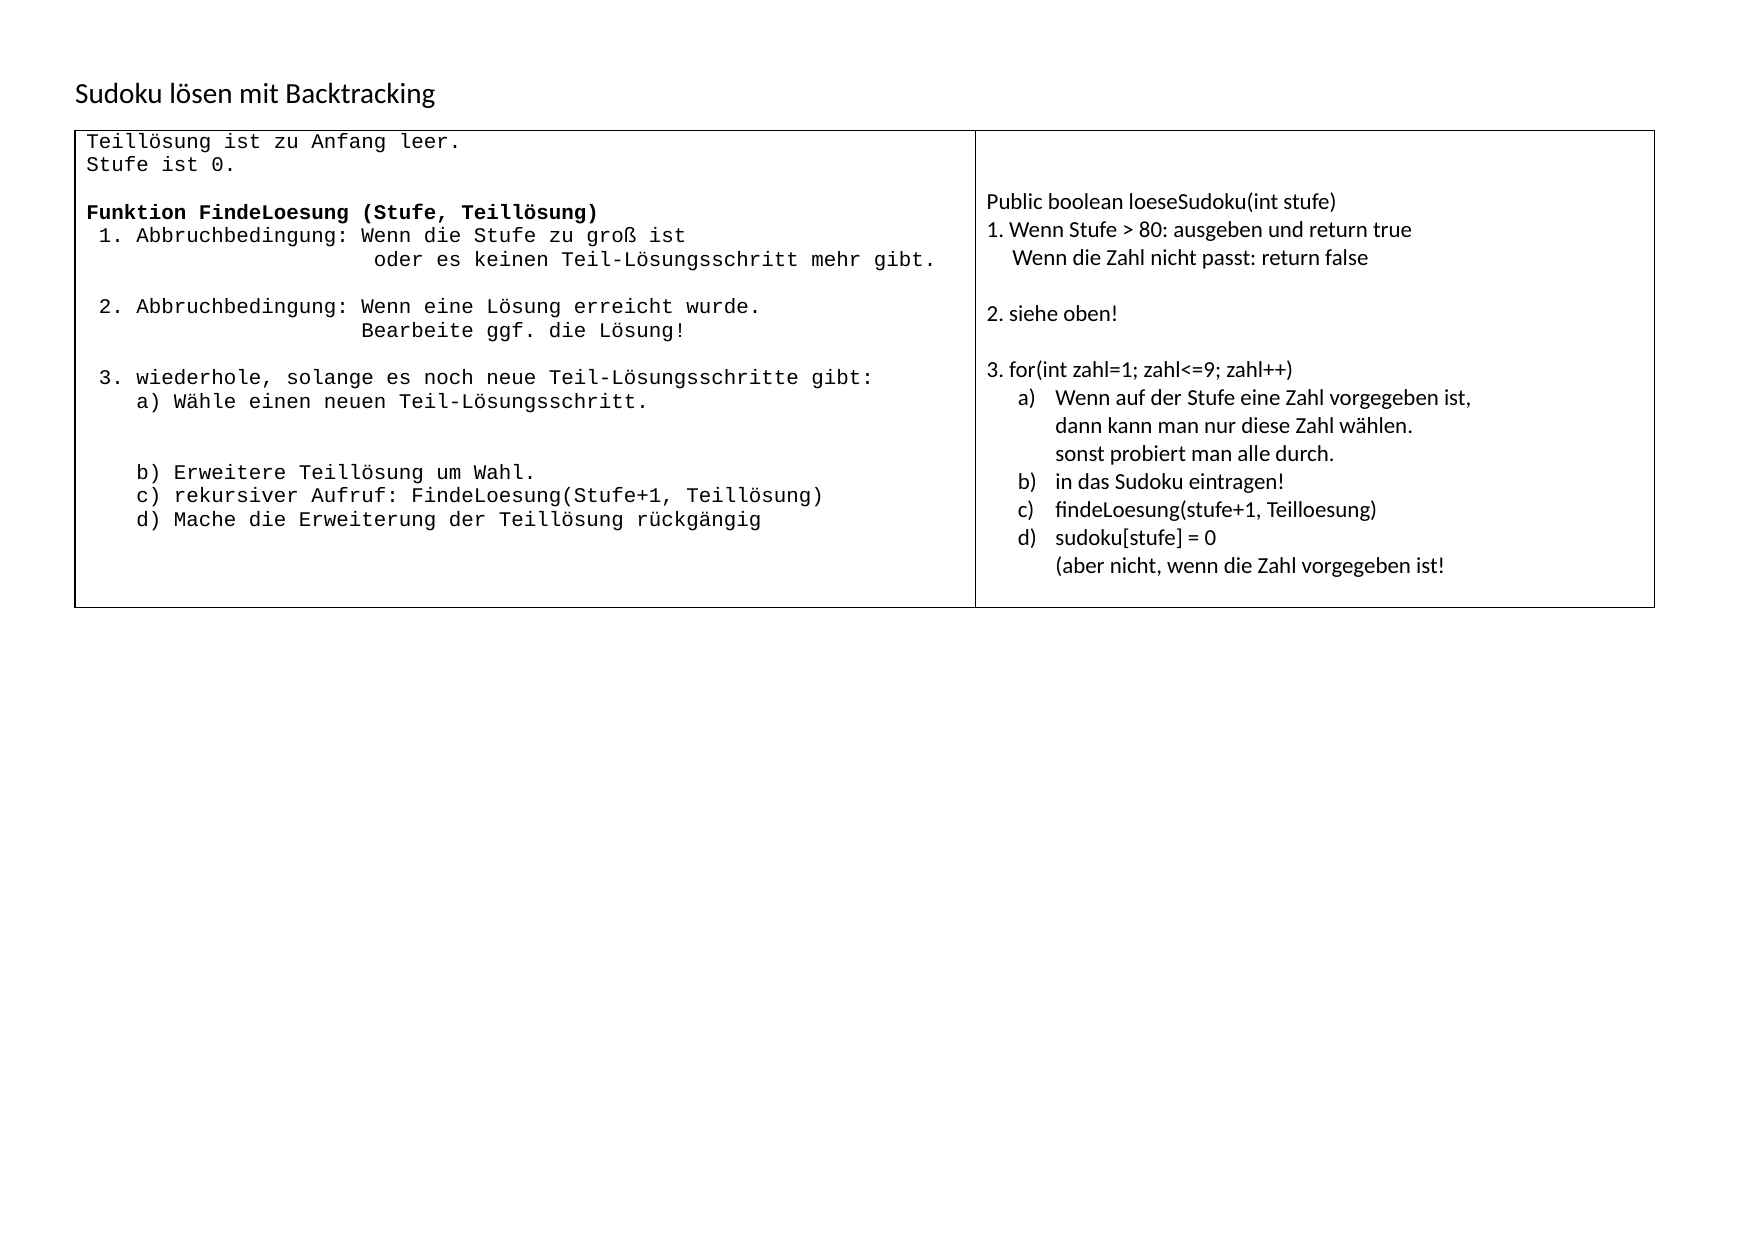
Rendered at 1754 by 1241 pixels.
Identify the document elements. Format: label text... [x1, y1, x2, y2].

table_header Public boolean loeseSudoku(int stufe) 1. Wenn Stufe > 80: ausgeben und return true Wenn die Zahl nicht passt: return false 2. siehe oben! 3. for(int zahl=1; zahl<=9; zahl++) Wenn auf der Stufe eine Zahl vorgegeben ist, dann kann man nur diese Zahl wählen. sonst probiert man alle durch. in das Sudoku eintragen! findeLoesung(stufe+1, Teilloesung) sudoku[stufe] = 0 (aber nicht, wenn die Zahl vorgegeben ist! [976, 131, 1654, 607]
table_header Teillösung ist zu Anfang leer. Stufe ist 0. Funktion FindeLoesung (Stufe, Teillösung) 1. Abbruchbedingung: Wenn die Stufe zu groß ist oder es keinen Teil-Lösungsschritt mehr gibt. 2. Abbruchbedingung: Wenn eine Lösung erreicht wurde. Bearbeite ggf. die Lösung! 3. wiederhole, solange es noch neue Teil-Lösungsschritte gibt: a) Wähle einen neuen Teil-Lösungsschritt. b) Erweitere Teillösung um Wahl. c) rekursiver Aufruf: FindeLoesung(Stufe+1, Teillösung) d) Mache die Erweiterung der Teillösung rückgängig [76, 131, 975, 607]
text Sudoku lösen mit Backtracking [75, 75, 1679, 111]
